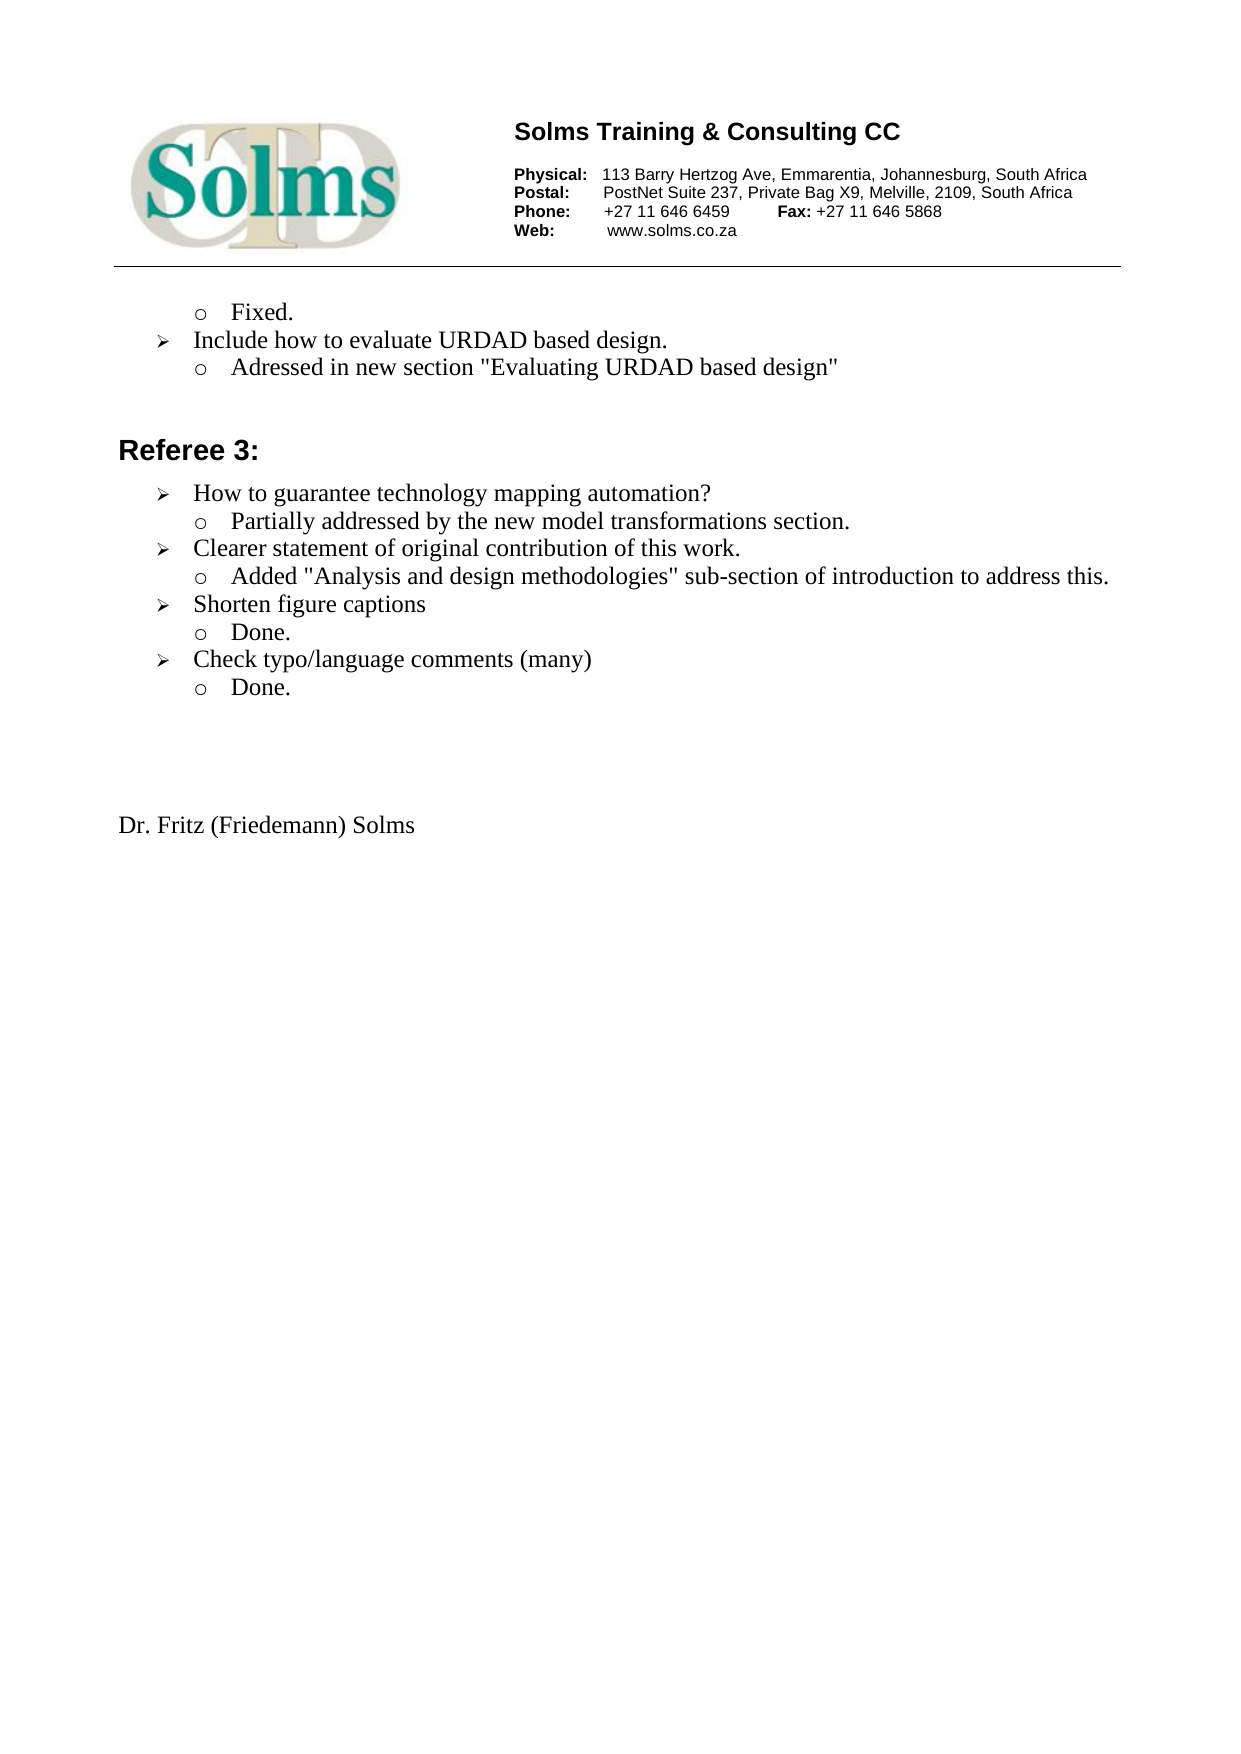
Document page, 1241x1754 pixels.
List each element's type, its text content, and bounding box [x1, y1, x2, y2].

list Done. [193, 618, 1122, 645]
list Done. [193, 673, 1122, 701]
list How to guarantee technology mapping automation? [156, 479, 1122, 507]
list Include how to evaluate URDAD based design. [156, 326, 1122, 353]
subtitle Referee 3: [118, 434, 1122, 467]
list Added "Analysis and design methodologies" sub-section of introduction to address this. [193, 562, 1122, 590]
list Shorten figure captions [156, 590, 1122, 618]
list Check typo/language comments (many) [156, 645, 1122, 673]
list Adressed in new section "Evaluating URDAD based design" [193, 353, 1122, 381]
list Partially addressed by the new model transformations section. [193, 507, 1122, 534]
text Dr. Fritz (Friedemann) Solms [118, 812, 1122, 839]
list Clearer statement of original contribution of this work. [156, 534, 1122, 562]
list Fixed. [193, 298, 1122, 326]
picture [121, 118, 410, 254]
